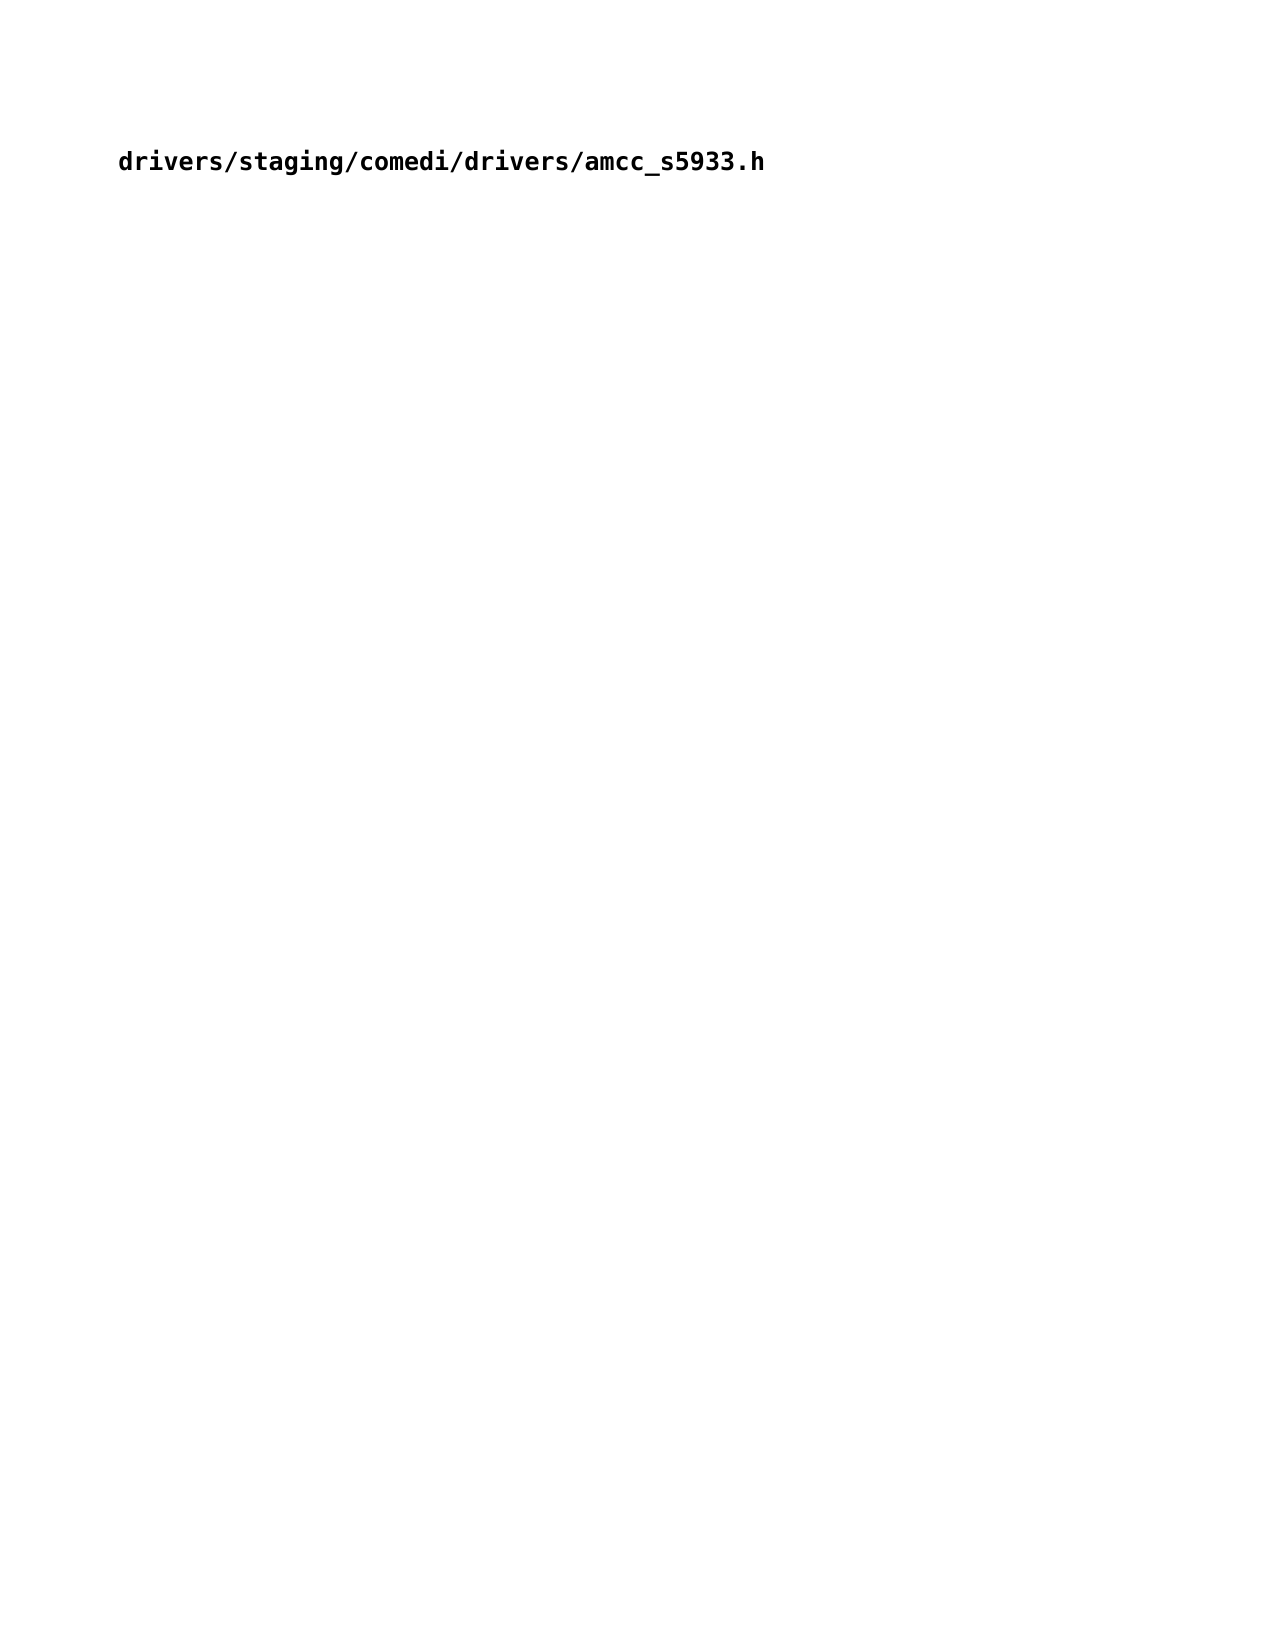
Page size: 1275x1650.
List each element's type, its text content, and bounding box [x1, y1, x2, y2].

text drivers/staging/comedi/drivers/amcc_s5933.h [118, 147, 1157, 176]
